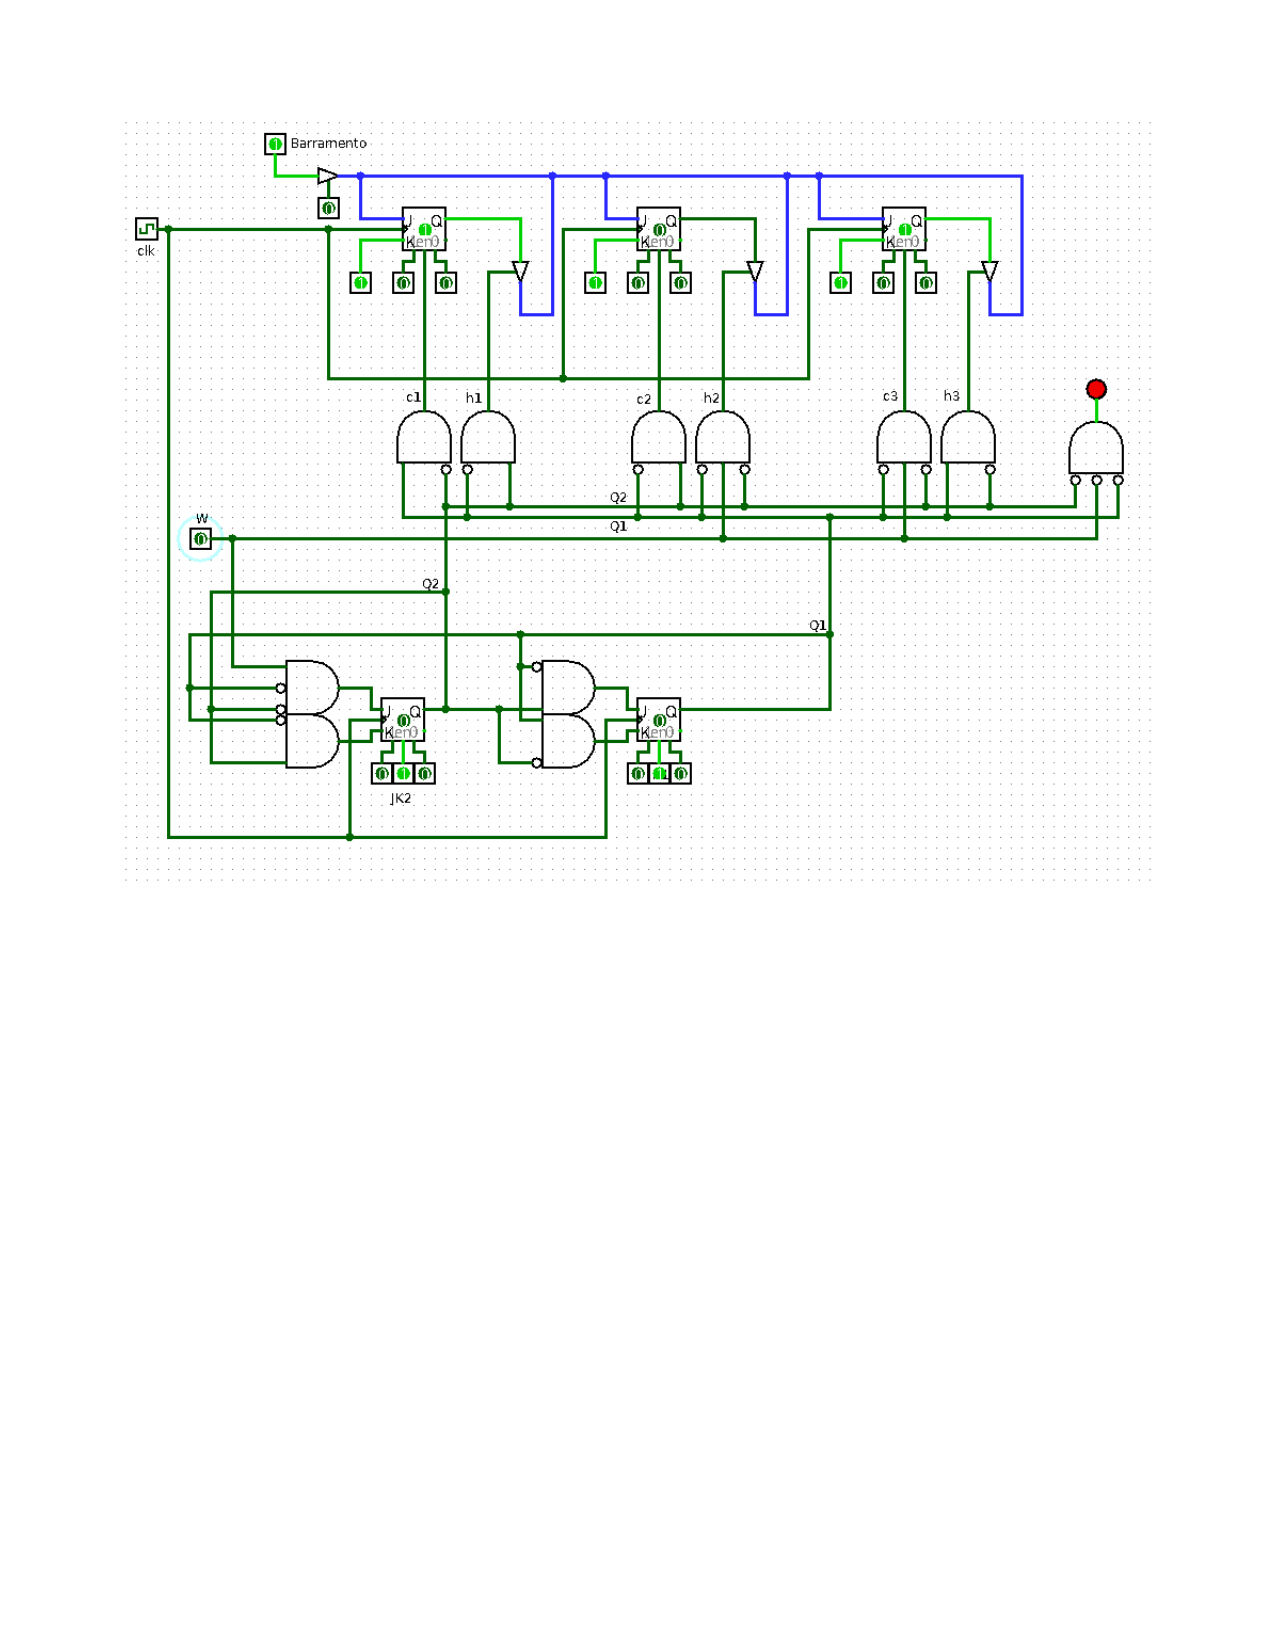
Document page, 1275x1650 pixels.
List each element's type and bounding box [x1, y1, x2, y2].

picture [118, 118, 1157, 886]
